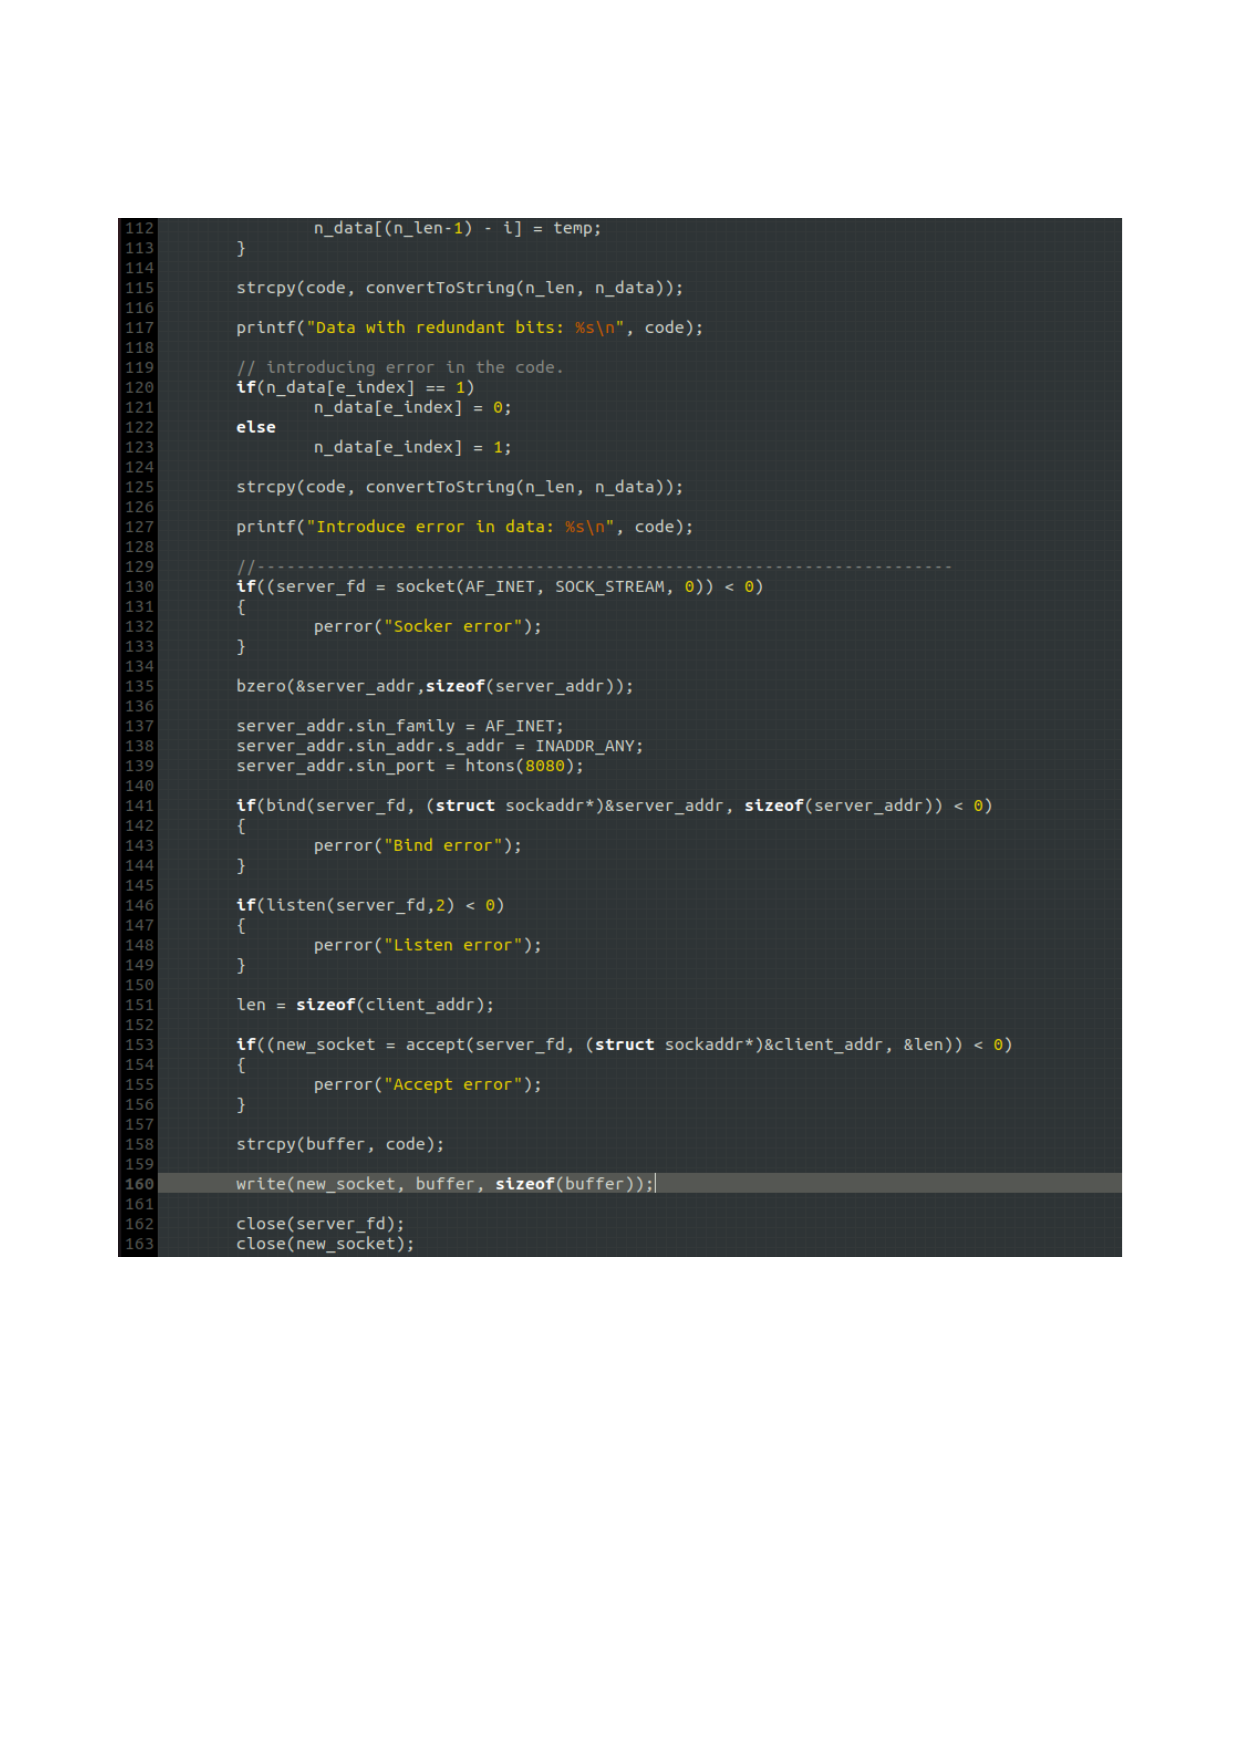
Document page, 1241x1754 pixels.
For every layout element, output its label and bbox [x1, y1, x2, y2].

picture [118, 218, 1123, 1257]
